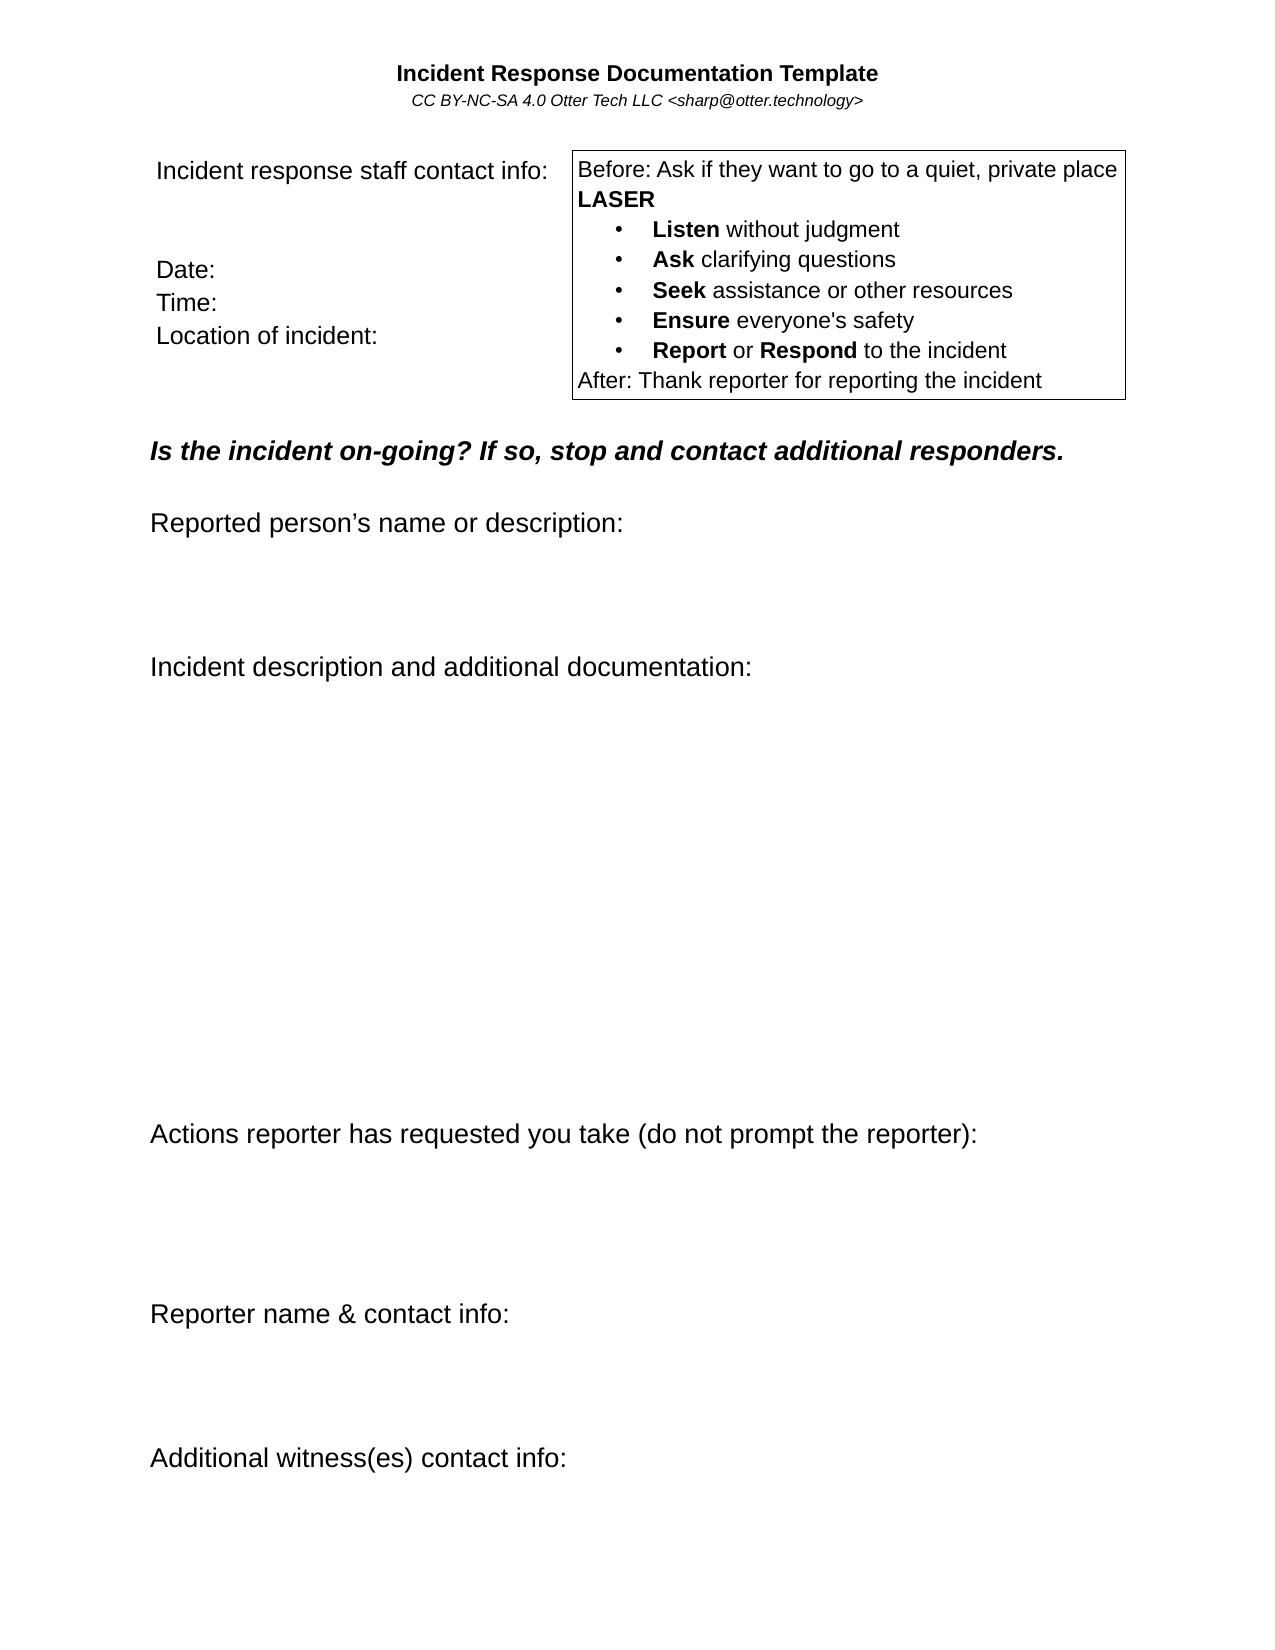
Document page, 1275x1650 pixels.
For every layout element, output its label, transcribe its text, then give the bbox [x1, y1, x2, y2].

table_header Incident response staff contact info: Date: Time: Location of incident: [150, 150, 572, 399]
text Reporter name & contact info: [150, 1298, 1125, 1329]
text Incident description and additional documentation: [150, 651, 1125, 682]
text Is the incident on-going? If so, stop and contact additional responders. [150, 435, 1125, 467]
table_header Before: Ask if they want to go to a quiet, private place LASER Listen without judgment Ask clarifying questions Seek assistance or other resources Ensure everyone's safety Report or Respond to the incident After: Thank reporter for reporting the incident [573, 151, 1125, 399]
text Additional witness(es) contact info: [150, 1442, 1125, 1473]
text Reported person’s name or description: [150, 507, 1125, 538]
text Actions reporter has requested you take (do not prompt the reporter): [150, 1118, 1125, 1149]
